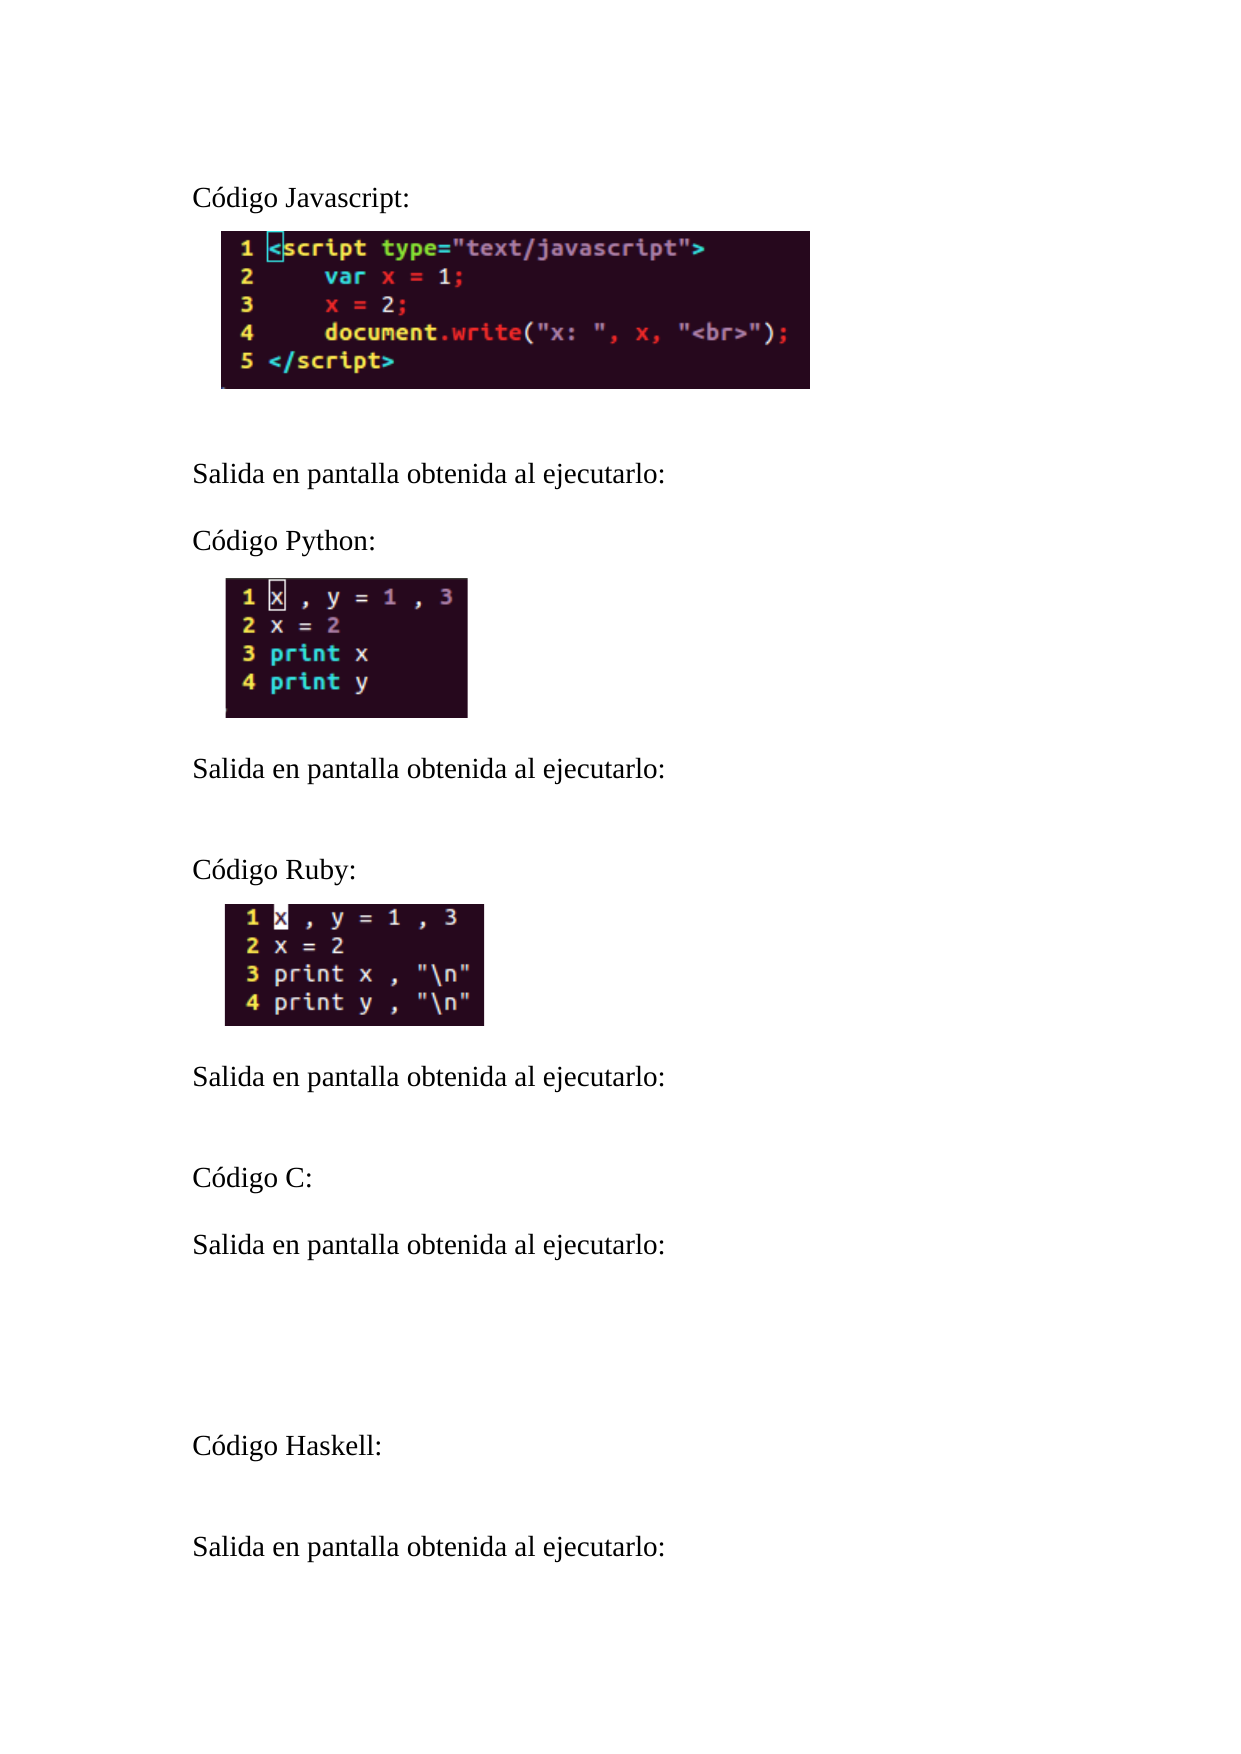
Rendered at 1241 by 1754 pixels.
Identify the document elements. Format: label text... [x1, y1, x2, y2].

text Código Haskell: [118, 1428, 1122, 1462]
picture [224, 904, 485, 1026]
picture [225, 578, 468, 718]
text Salida en pantalla obtenida al ejecutarlo: [118, 456, 1122, 489]
text Salida en pantalla obtenida al ejecutarlo: [118, 1529, 1122, 1563]
text Código Javascript: [118, 180, 1122, 214]
text Código Python: [118, 523, 1122, 557]
text Salida en pantalla obtenida al ejecutarlo: [118, 751, 1122, 785]
text Código C: [118, 1160, 1122, 1194]
text Código Ruby: [118, 852, 1122, 885]
picture [221, 231, 810, 389]
text Salida en pantalla obtenida al ejecutarlo: [118, 1059, 1122, 1093]
text Salida en pantalla obtenida al ejecutarlo: [118, 1227, 1122, 1261]
